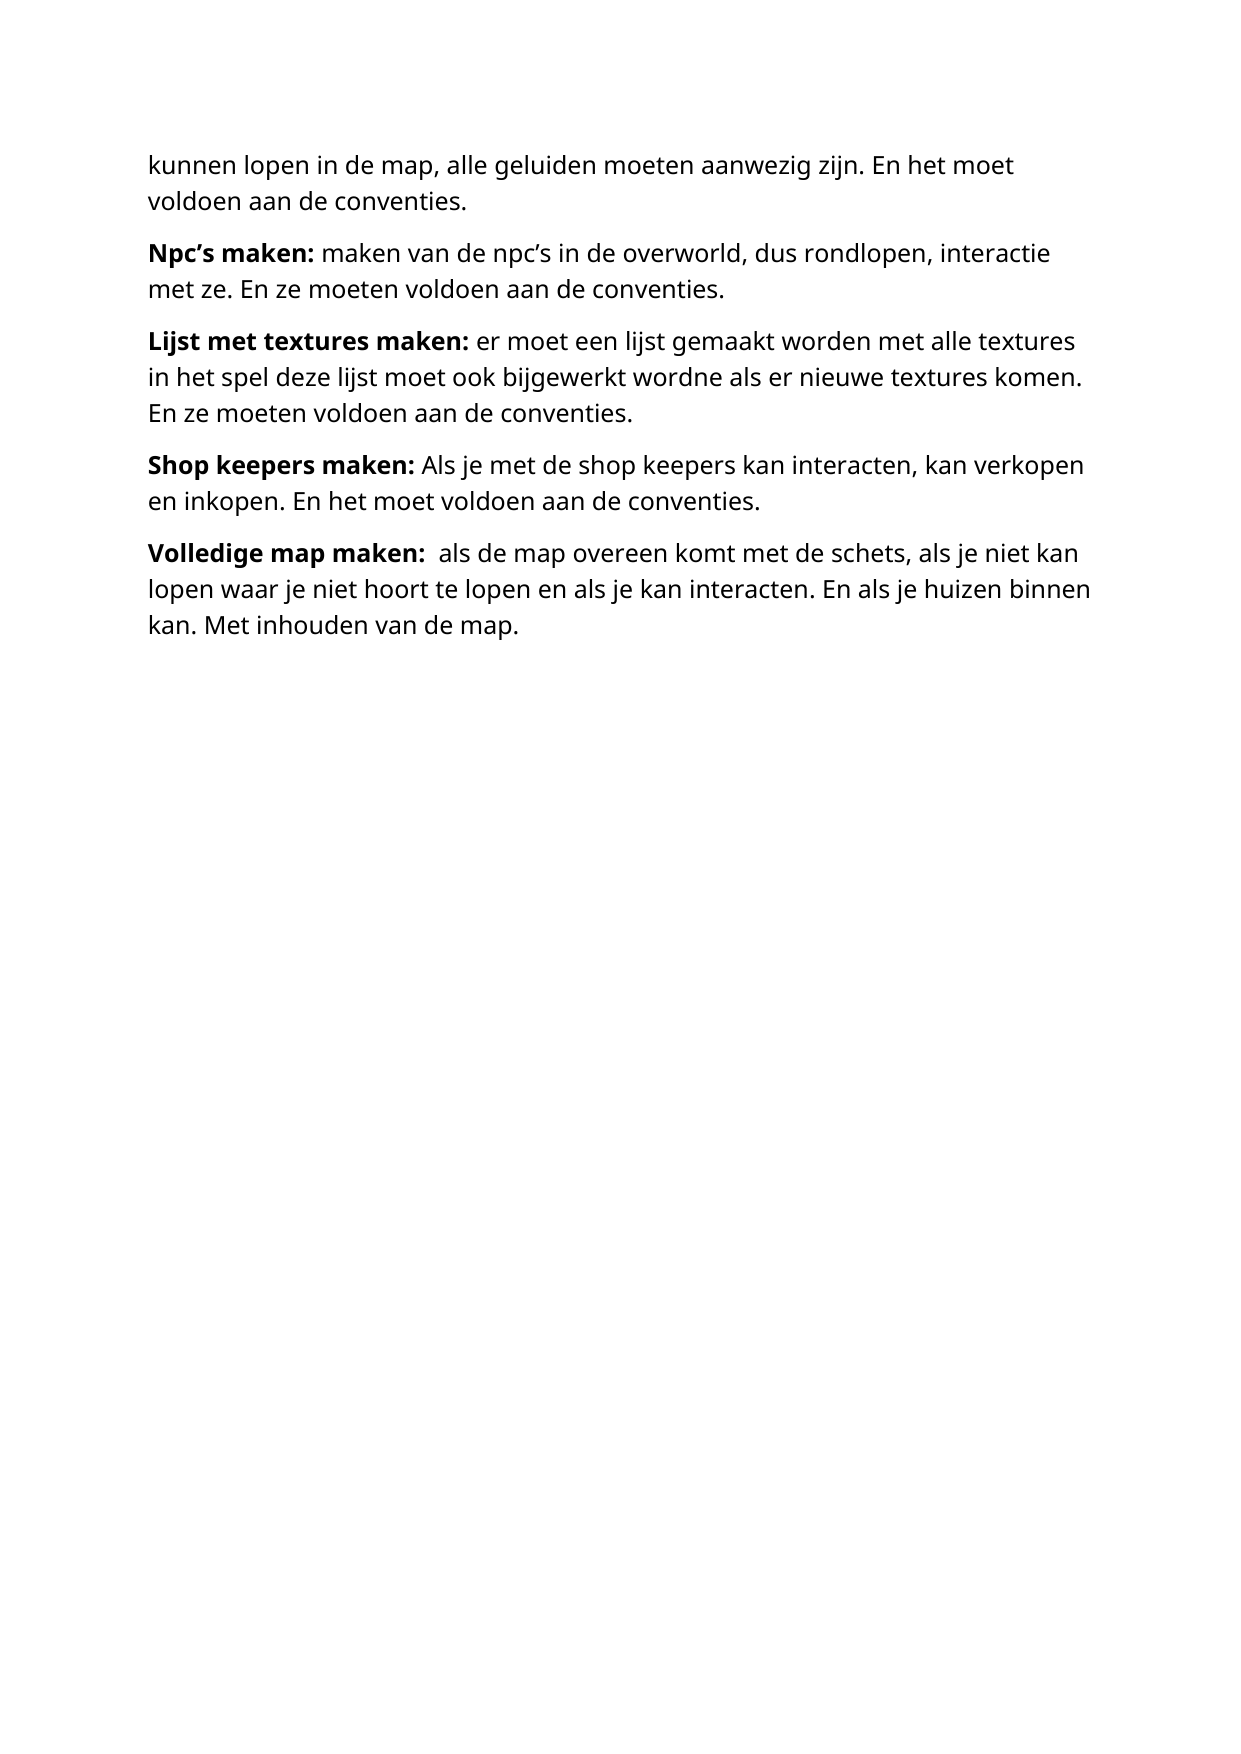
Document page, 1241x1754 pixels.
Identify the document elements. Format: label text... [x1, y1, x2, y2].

text kunnen lopen in de map, alle geluiden moeten aanwezig zijn. En het moet voldoen aan de conventies. [148, 148, 1093, 217]
text Npc’s maken: maken van de npc’s in de overworld, dus rondlopen, interactie met ze. En ze moeten voldoen aan de conventies. [148, 236, 1093, 306]
text Shop keepers maken: Als je met de shop keepers kan interacten, kan verkopen en inkopen. En het moet voldoen aan de conventies. [148, 448, 1093, 517]
text Lijst met textures maken: er moet een lijst gemaakt worden met alle textures in het spel deze lijst moet ook bijgewerkt wordne als er nieuwe textures komen. En ze moeten voldoen aan de conventies. [148, 324, 1093, 429]
text Volledige map maken: als de map overeen komt met de schets, als je niet kan lopen waar je niet hoort te lopen en als je kan interacten. En als je huizen binnen kan. Met inhouden van de map. [148, 536, 1093, 641]
